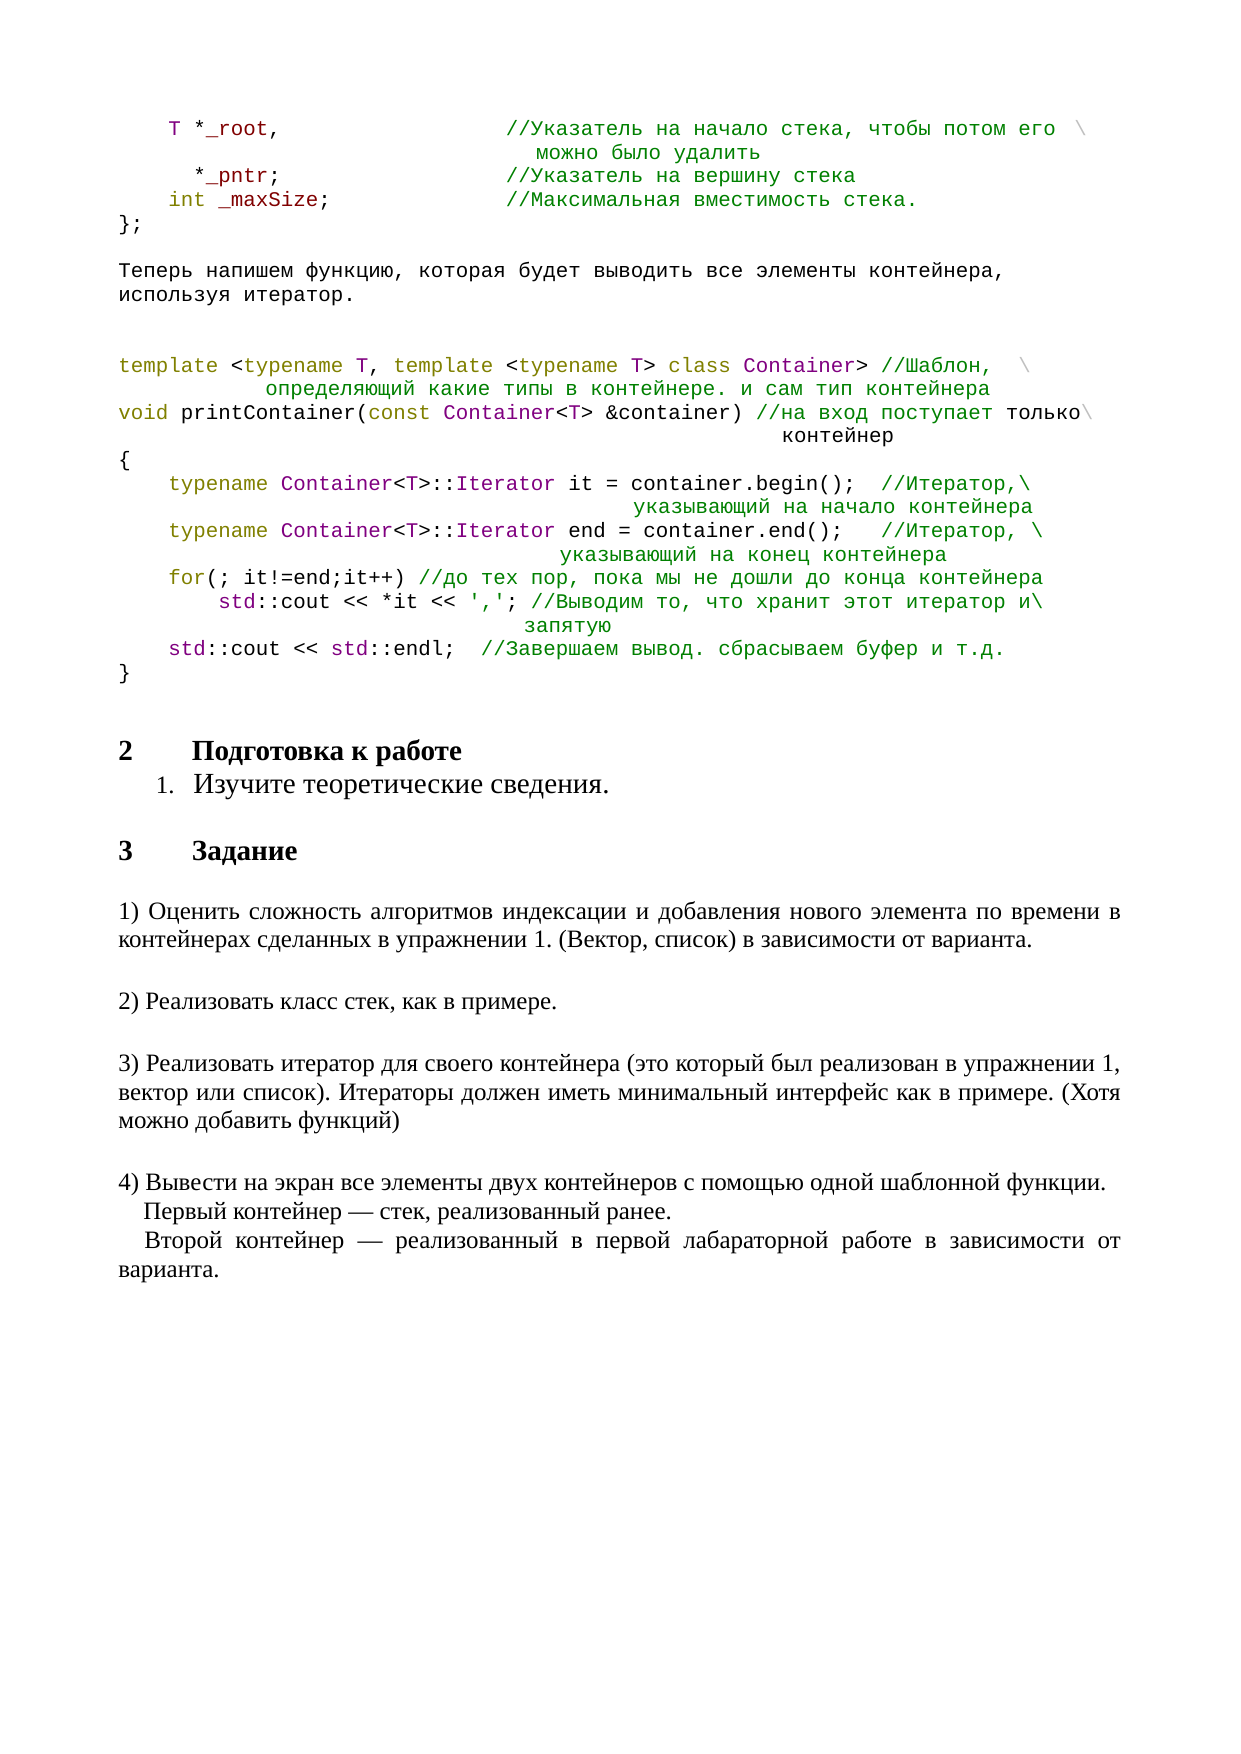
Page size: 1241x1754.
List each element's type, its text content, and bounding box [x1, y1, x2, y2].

text Теперь напишем функцию, которая будет выводить все элементы контейнера, используя итератор. [118, 260, 1122, 307]
text 3 Задание [118, 833, 1122, 867]
text 3) Реализовать итератор для своего контейнера (это который был реализован в упражнении 1, вектор или список). Итераторы должен иметь минимальный интерфейс как в примере. (Хотя можно добавить функций) [118, 1048, 1122, 1134]
text }; [118, 213, 1122, 236]
text int _maxSize; //Максимальная вместимость стека. [118, 189, 1122, 213]
text *_pntr; //Указатель на вершину стека [118, 165, 1122, 189]
text Первый контейнер — стек, реализованный ранее. [118, 1196, 1122, 1225]
text typename Container<T>::Iterator end = container.end(); //Итератор, \ указывающий на конец контейнера [118, 520, 1122, 567]
text Второй контейнер — реализованный в первой лабараторной работе в зависимости от варианта. [118, 1225, 1122, 1282]
text for(; it!=end;it++) //до тех пор, пока мы не дошли до конца контейнера [118, 567, 1122, 591]
text { [118, 449, 1122, 473]
text void printContainer(const Container<T> &container) //на вход поступает только\ контейнер [118, 402, 1122, 449]
text typename Container<T>::Iterator it = container.begin(); //Итератор,\ указывающий на начало контейнера [118, 473, 1122, 520]
text 1) Оценить сложность алгоритмов индексации и добавления нового элемента по времени в контейнерах сделанных в упражнении 1. (Вектор, список) в зависимости от варианта. [118, 896, 1122, 953]
text template <typename T, template <typename T> class Container> //Шаблон, \ определяющий какие типы в контейнере. и сам тип контейнера [118, 354, 1122, 402]
text std::cout << *it << ','; //Выводим то, что хранит этот итератор и\ запятую [118, 591, 1122, 638]
text 4) Вывести на экран все элементы двух контейнеров с помощью одной шаблонной функции. [118, 1167, 1122, 1196]
list Изучите теоретические сведения. [156, 766, 1122, 800]
text std::cout << std::endl; //Завершаем вывод. сбрасываем буфер и т.д. [118, 638, 1122, 662]
text } [118, 662, 1122, 686]
text 2) Реализовать класс стек, как в примере. [118, 986, 1122, 1015]
text T *_root, //Указатель на начало стека, чтобы потом его \ можно было удалить [118, 118, 1122, 165]
list 2 Подготовка к работе [118, 733, 1122, 766]
